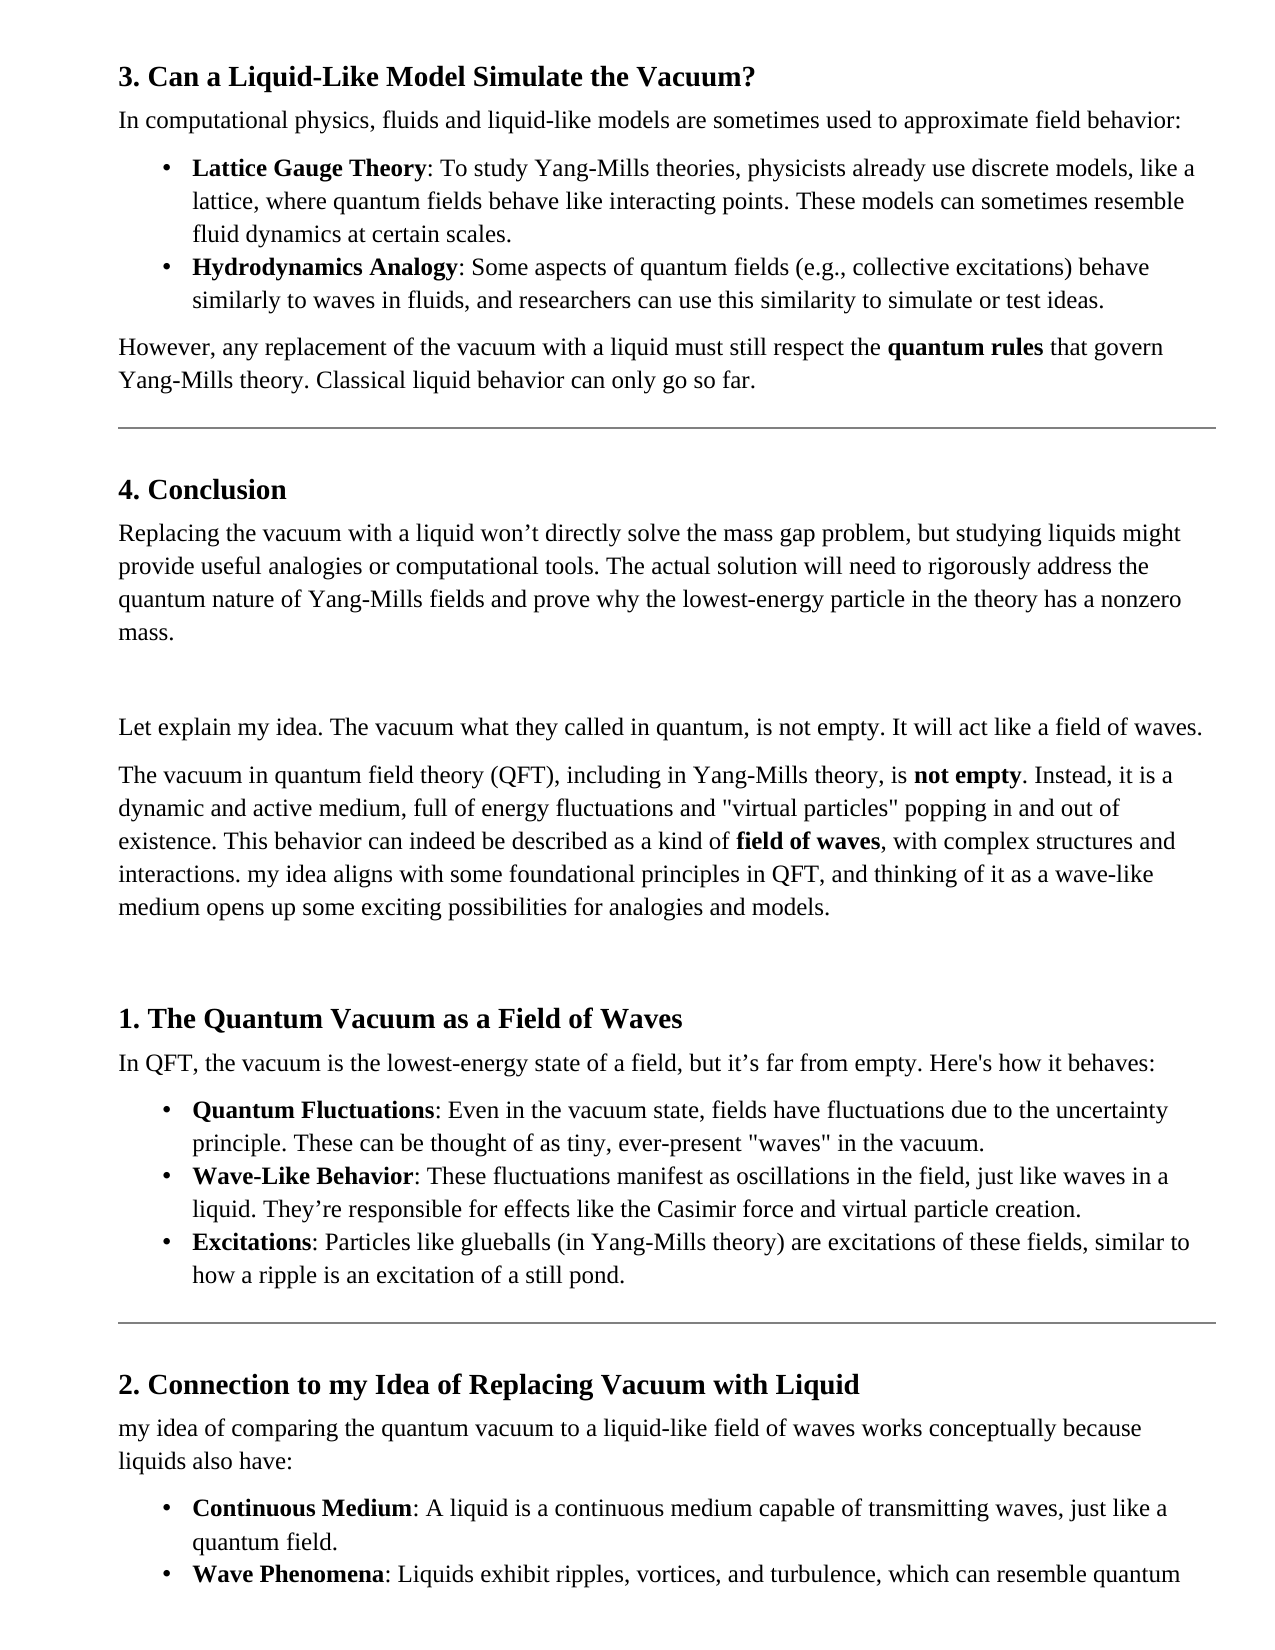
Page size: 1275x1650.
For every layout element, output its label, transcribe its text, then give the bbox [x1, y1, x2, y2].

text In computational physics, fluids and liquid-like models are sometimes used to approximate field behavior: [118, 105, 1216, 134]
list Excitations: Particles like glueballs (in Yang-Mills theory) are excitations of these fields, similar to how a ripple is an excitation of a still pond. [162, 1227, 1216, 1289]
subtitle 4. Conclusion [118, 472, 1216, 505]
text The vacuum in quantum field theory (QFT), including in Yang-Mills theory, is not empty. Instead, it is a dynamic and active medium, full of energy fluctuations and "virtual particles" popping in and out of existence. This behavior can indeed be described as a kind of field of waves, with complex structures and interactions. my idea aligns with some foundational principles in QFT, and thinking of it as a wave-like medium opens up some exciting possibilities for analogies and models. [118, 760, 1216, 921]
subtitle 2. Connection to my Idea of Replacing Vacuum with Liquid [118, 1367, 1216, 1400]
text Let explain my idea. The vacuum what they called in quantum, is not empty. It will act like a field of waves. [118, 712, 1216, 741]
text In QFT, the vacuum is the lowest-energy state of a field, but it’s far from empty. Here's how it behaves: [118, 1048, 1216, 1076]
text Replacing the vacuum with a liquid won’t directly solve the mass gap problem, but studying liquids might provide useful analogies or computational tools. The actual solution will need to rigorously address the quantum nature of Yang-Mills fields and prove why the lowest-energy particle in the theory has a nonzero mass. [118, 518, 1216, 646]
subtitle 3. Can a Liquid-Like Model Simulate the Vacuum? [118, 59, 1216, 93]
list Hydrodynamics Analogy: Some aspects of quantum fields (e.g., collective excitations) behave similarly to waves in fluids, and researchers can use this similarity to simulate or test ideas. [162, 252, 1216, 313]
text my idea of comparing the quantum vacuum to a liquid-like field of waves works conceptually because liquids also have: [118, 1413, 1216, 1475]
list Quantum Fluctuations: Even in the vacuum state, fields have fluctuations due to the uncertainty principle. These can be thought of as tiny, ever-present "waves" in the vacuum. [162, 1095, 1216, 1157]
list Continuous Medium: A liquid is a continuous medium capable of transmitting waves, just like a quantum field. [162, 1493, 1216, 1555]
text However, any replacement of the vacuum with a liquid must still respect the quantum rules that govern Yang-Mills theory. Classical liquid behavior can only go so far. [118, 332, 1216, 394]
subtitle 1. The Quantum Vacuum as a Field of Waves [118, 1002, 1216, 1035]
list Lattice Gauge Theory: To study Yang-Mills theories, physicists already use discrete models, like a lattice, where quantum fields behave like interacting points. These models can sometimes resemble fluid dynamics at certain scales. [162, 153, 1216, 247]
list Wave-Like Behavior: These fluctuations manifest as oscillations in the field, just like waves in a liquid. They’re responsible for effects like the Casimir force and virtual particle creation. [162, 1161, 1216, 1223]
list Wave Phenomena: Liquids exhibit ripples, vortices, and turbulence, which can resemble quantum [162, 1559, 1216, 1588]
